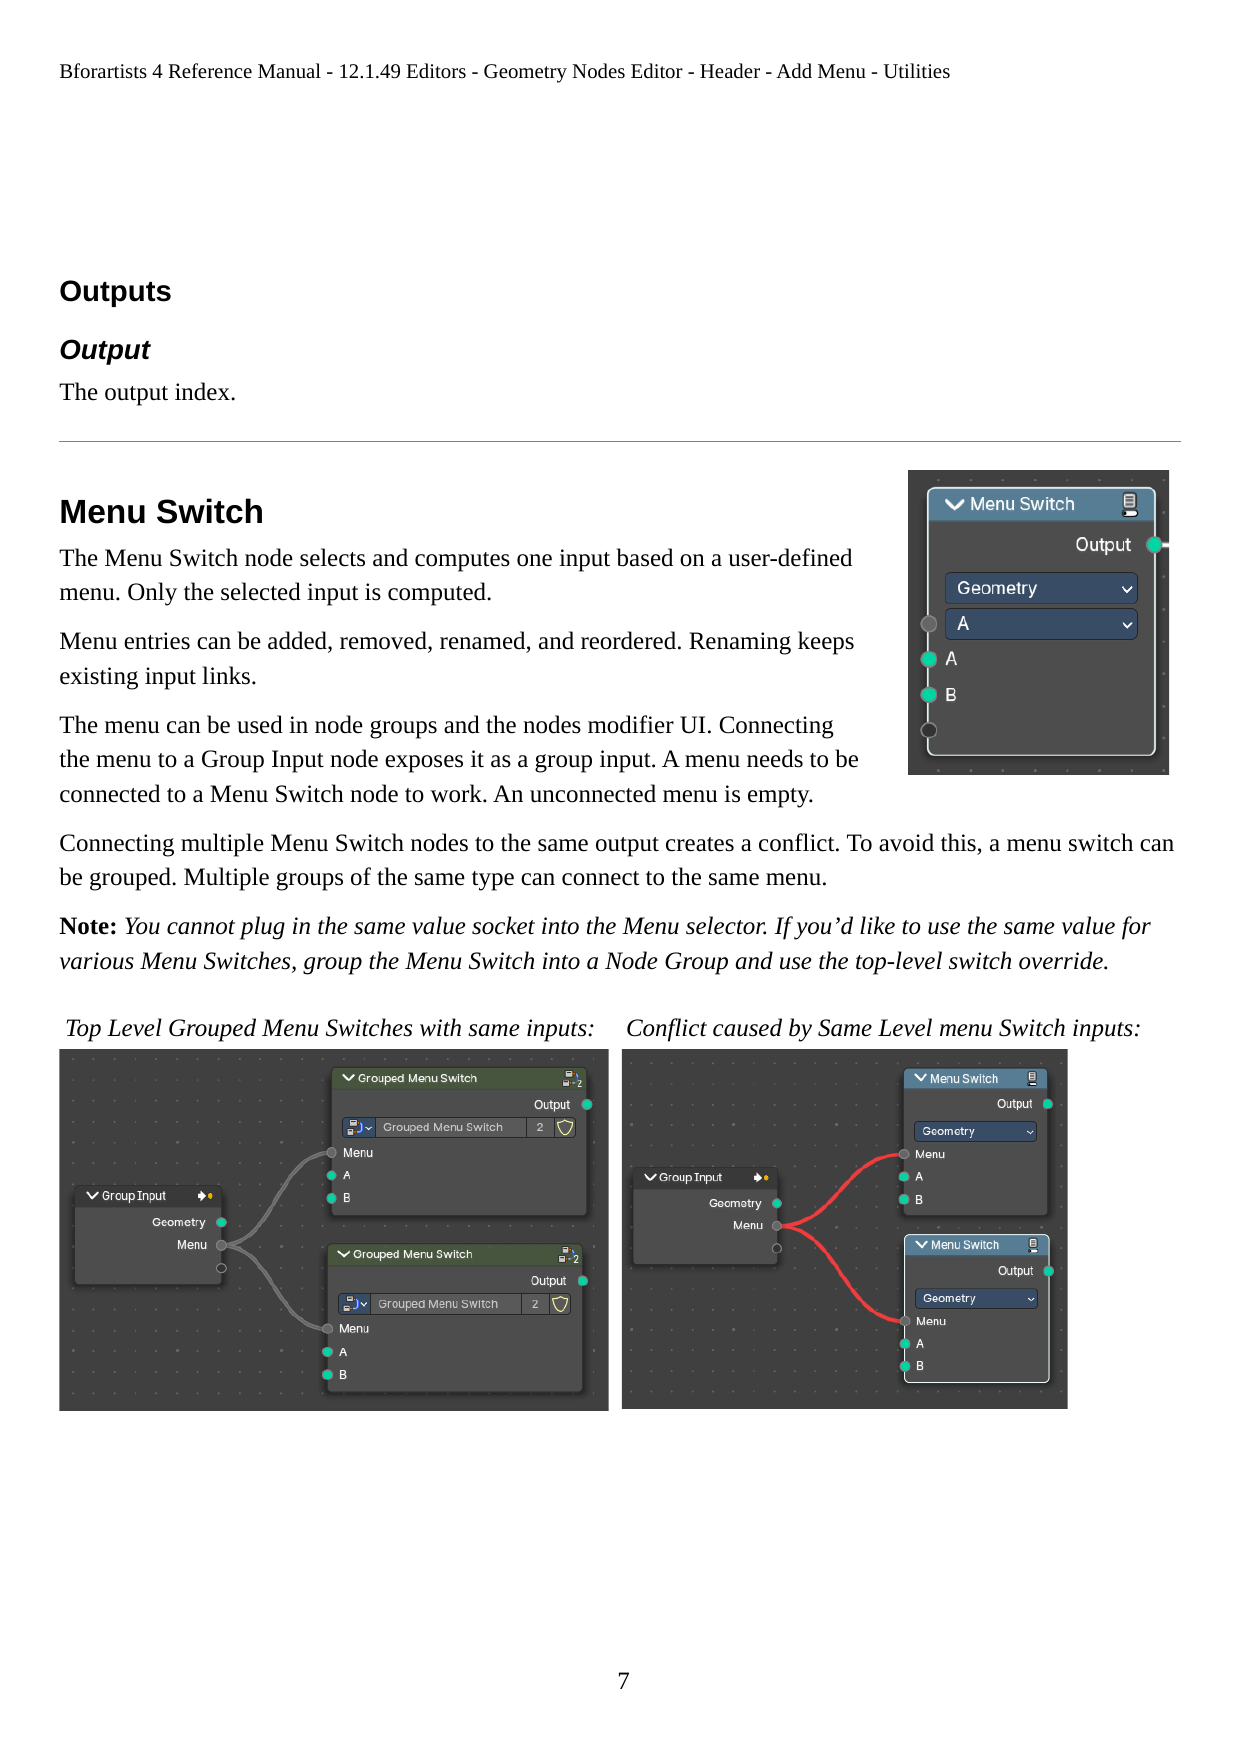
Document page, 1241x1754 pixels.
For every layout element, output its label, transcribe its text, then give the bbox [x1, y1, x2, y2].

picture [908, 470, 1170, 775]
text Menu entries can be added, removed, renamed, and reordered. Renaming keeps existing input links. [59, 626, 908, 689]
text The Menu Switch node selects and computes one input based on a user-defined menu. Only the selected input is computed. [59, 543, 908, 606]
text Note: You cannot plug in the same value socket into the Menu selector. If you’d like to use the same value for various Menu Switches, group the Menu Switch into a Node Group and use the top-level switch override. [59, 911, 1181, 974]
picture [59, 1049, 609, 1411]
text The menu can be used in node groups and the nodes modifier UI. Connecting the menu to a Group Input node exposes it as a group input. A menu needs to be connected to a Menu Switch node to work. An unconnected menu is empty. [59, 710, 1181, 807]
table_header Conflict caused by Same Level menu Switch inputs: [620, 995, 1181, 1434]
picture [621, 1049, 1068, 1409]
table_header Top Level Grouped Menu Switches with same inputs: [59, 995, 620, 1434]
text The output index. [59, 377, 1181, 406]
subtitle Output [59, 333, 1181, 365]
subtitle Outputs [59, 274, 1181, 308]
text Connecting multiple Menu Switch nodes to the same output creates a conflict. To avoid this, a menu switch can be grouped. Multiple groups of the same type can connect to the same menu. [59, 828, 1181, 891]
subtitle Menu Switch [59, 492, 908, 530]
subtitle [1170, 492, 1181, 530]
